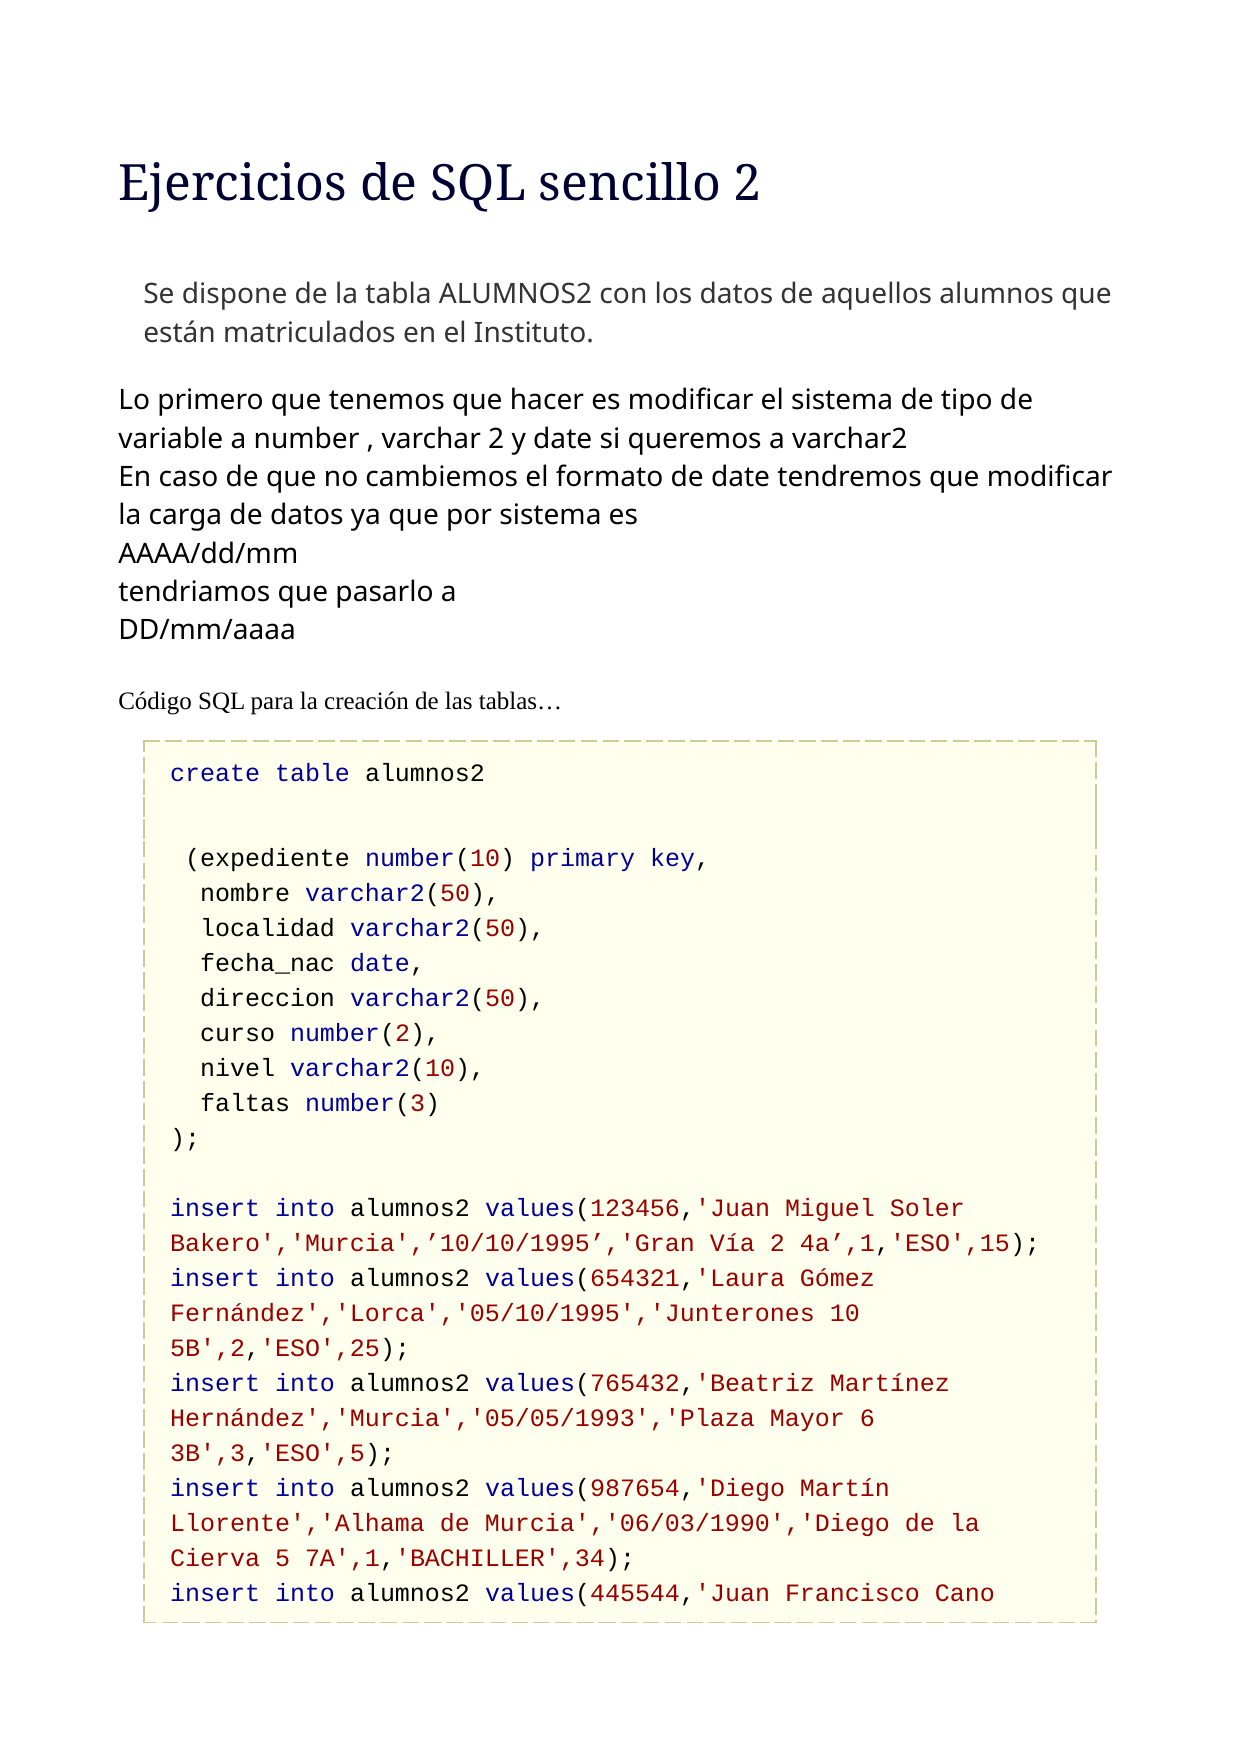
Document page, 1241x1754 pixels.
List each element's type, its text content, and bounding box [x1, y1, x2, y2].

text tendriamos que pasarlo a [118, 571, 1122, 609]
subtitle Ejercicios de SQL sencillo 2 [118, 147, 1122, 215]
text Se dispone de la tabla ALUMNOS2 con los datos de aquellos alumnos que están matriculados en el Instituto. [143, 274, 1122, 350]
text Código SQL para la creación de las tablas… [118, 648, 1122, 715]
text create table alumnos2 [143, 740, 1097, 789]
text DD/mm/aaaa [118, 609, 1122, 648]
text (expediente number(10) primary key, nombre varchar2(50), localidad varchar2(50), fecha_nac date, direccion varchar2(50), curso number(2), nivel varchar2(10), faltas number(3) ); insert into alumnos2 values(123456,'Juan Miguel Soler Bakero','Murcia',’10/10/1995’,'Gran Vía 2 4a’,1,'ESO',15); insert into alumnos2 values(654321,'Laura Gómez Fernández','Lorca','05/10/1995','Junterones 10 5B',2,'ESO',25); insert into alumnos2 values(765432,'Beatriz Martínez Hernández','Murcia','05/05/1993','Plaza Mayor 6 3B',3,'ESO',5); insert into alumnos2 values(987654,'Diego Martín Llorente','Alhama de Murcia','06/03/1990','Diego de la Cierva 5 7A',1,'BACHILLER',34); insert into alumnos2 values(445544,'Juan Francisco Cano [143, 825, 1097, 1623]
text AAAA/dd/mm [118, 533, 1122, 571]
text En caso de que no cambiemos el formato de date tendremos que modificar la carga de datos ya que por sistema es [118, 456, 1122, 533]
text Lo primero que tenemos que hacer es modificar el sistema de tipo de variable a number , varchar 2 y date si queremos a varchar2 [118, 379, 1122, 456]
